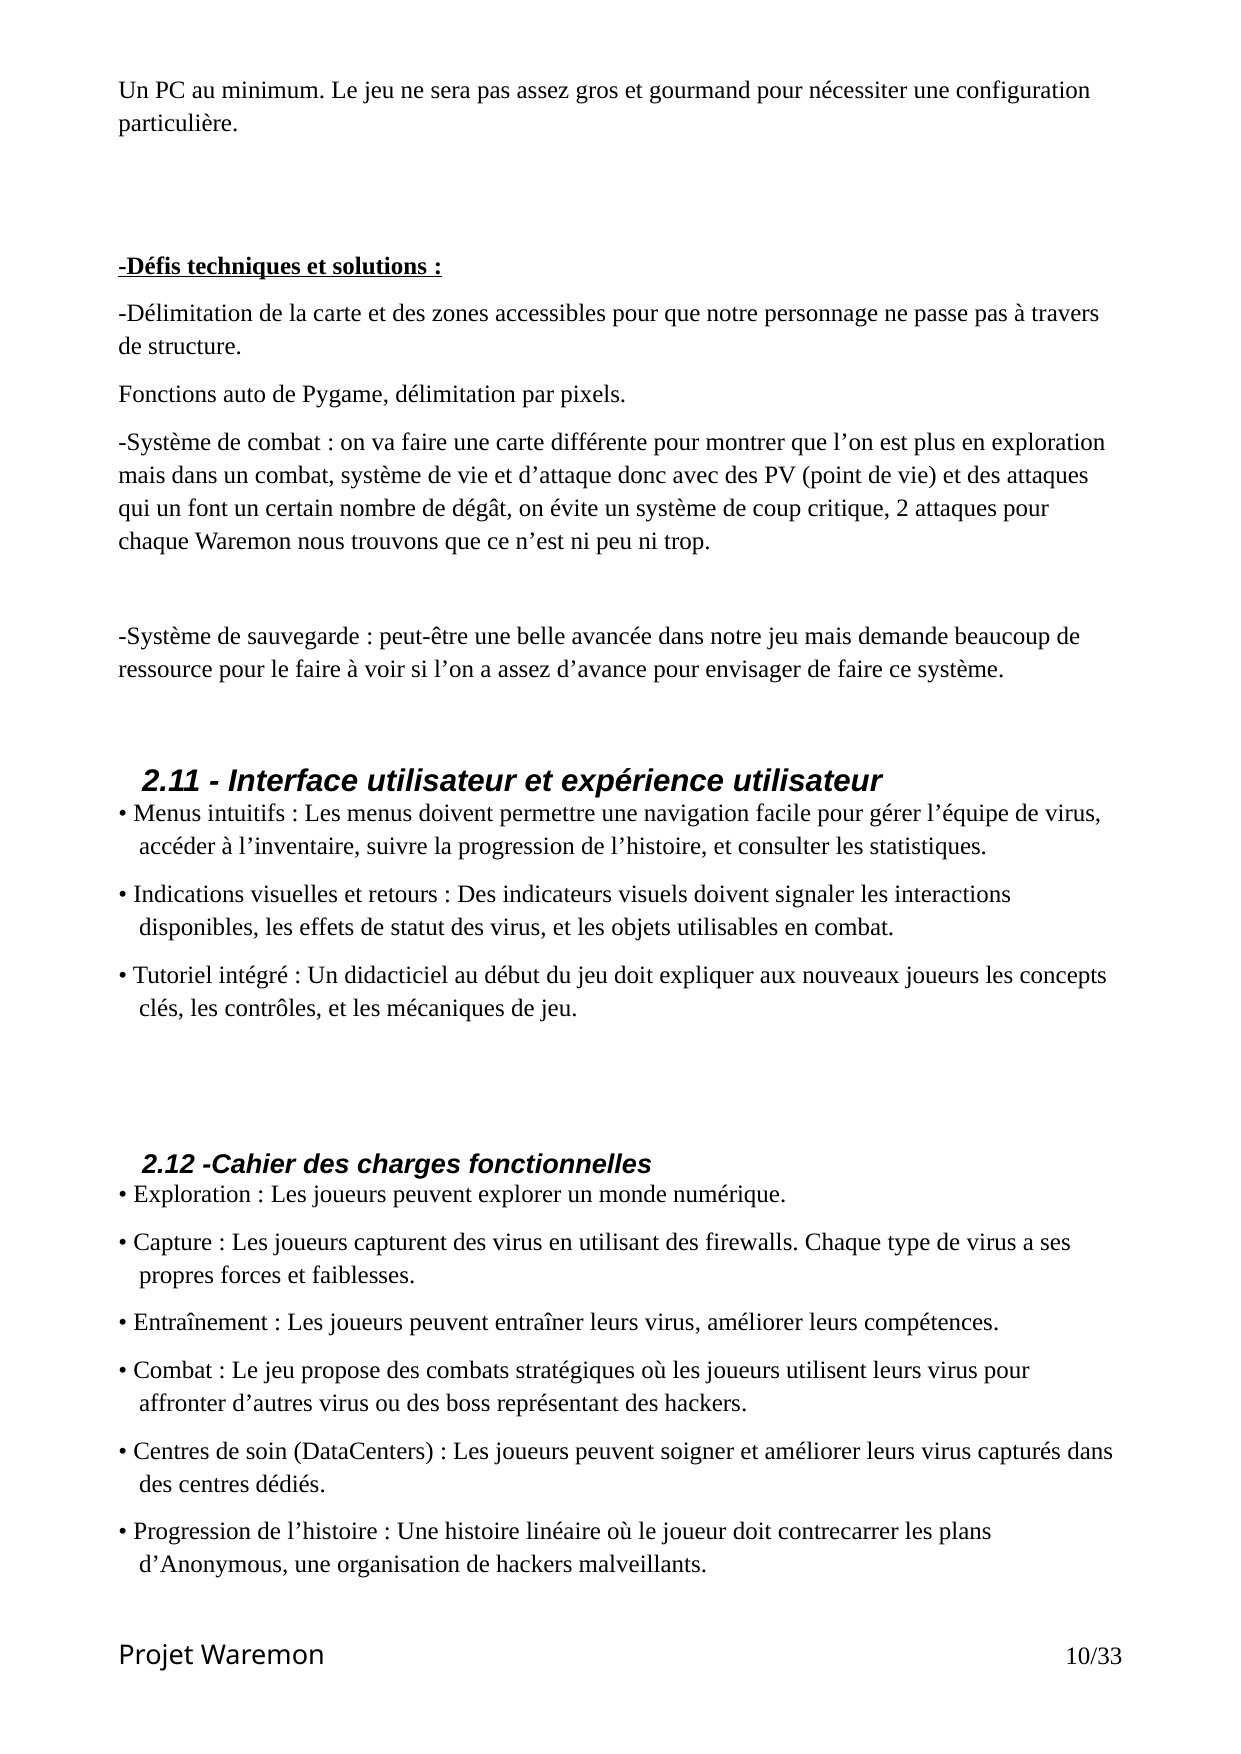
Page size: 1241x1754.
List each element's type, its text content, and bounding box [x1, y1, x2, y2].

text • Centres de soin (DataCenters) : Les joueurs peuvent soigner et améliorer leurs virus capturés dans des centres dédiés. [118, 1436, 1122, 1497]
text • Capture : Les joueurs capturent des virus en utilisant des firewalls. Chaque type de virus a ses propres forces et faiblesses. [118, 1227, 1122, 1289]
text -Délimitation de la carte et des zones accessibles pour que notre personnage ne passe pas à travers de structure. [118, 298, 1122, 360]
text • Entraînement : Les joueurs peuvent entraîner leurs virus, améliorer leurs compétences. [118, 1307, 1122, 1336]
text Fonctions auto de Pygame, délimitation par pixels. [118, 379, 1122, 408]
text • Exploration : Les joueurs peuvent explorer un monde numérique. [118, 1179, 1122, 1208]
subtitle 2.11 - Interface utilisateur et expérience utilisateur [142, 762, 1122, 798]
text • Progression de l’histoire : Une histoire linéaire où le joueur doit contrecarrer les plans d’Anonymous, une organisation de hackers malveillants. [118, 1516, 1122, 1578]
text -Système de combat : on va faire une carte différente pour montrer que l’on est plus en exploration mais dans un combat, système de vie et d’attaque donc avec des PV (point de vie) et des attaques qui un font un certain nombre de dégât, on évite un système de coup critique, 2 attaques pour chaque Waremon nous trouvons que ce n’est ni peu ni trop. [118, 427, 1122, 554]
text • Combat : Le jeu propose des combats stratégiques où les joueurs utilisent leurs virus pour affronter d’autres virus ou des boss représentant des hackers. [118, 1355, 1122, 1417]
text -Système de sauvegarde : peut-être une belle avancée dans notre jeu mais demande beaucoup de ressource pour le faire à voir si l’on a assez d’avance pour envisager de faire ce système. [118, 621, 1122, 683]
text -Défis techniques et solutions : [118, 251, 1122, 279]
text • Indications visuelles et retours : Des indicateurs visuels doivent signaler les interactions disponibles, les effets de statut des virus, et les objets utilisables en combat. [118, 879, 1122, 941]
subtitle 2.12 -Cahier des charges fonctionnelles [142, 1148, 1122, 1179]
text • Menus intuitifs : Les menus doivent permettre une navigation facile pour gérer l’équipe de virus, accéder à l’inventaire, suivre la progression de l’histoire, et consulter les statistiques. [118, 798, 1122, 860]
text • Tutoriel intégré : Un didacticiel au début du jeu doit expliquer aux nouveaux joueurs les concepts clés, les contrôles, et les mécaniques de jeu. [118, 960, 1122, 1021]
text Un PC au minimum. Le jeu ne sera pas assez gros et gourmand pour nécessiter une configuration particulière. [118, 75, 1122, 137]
